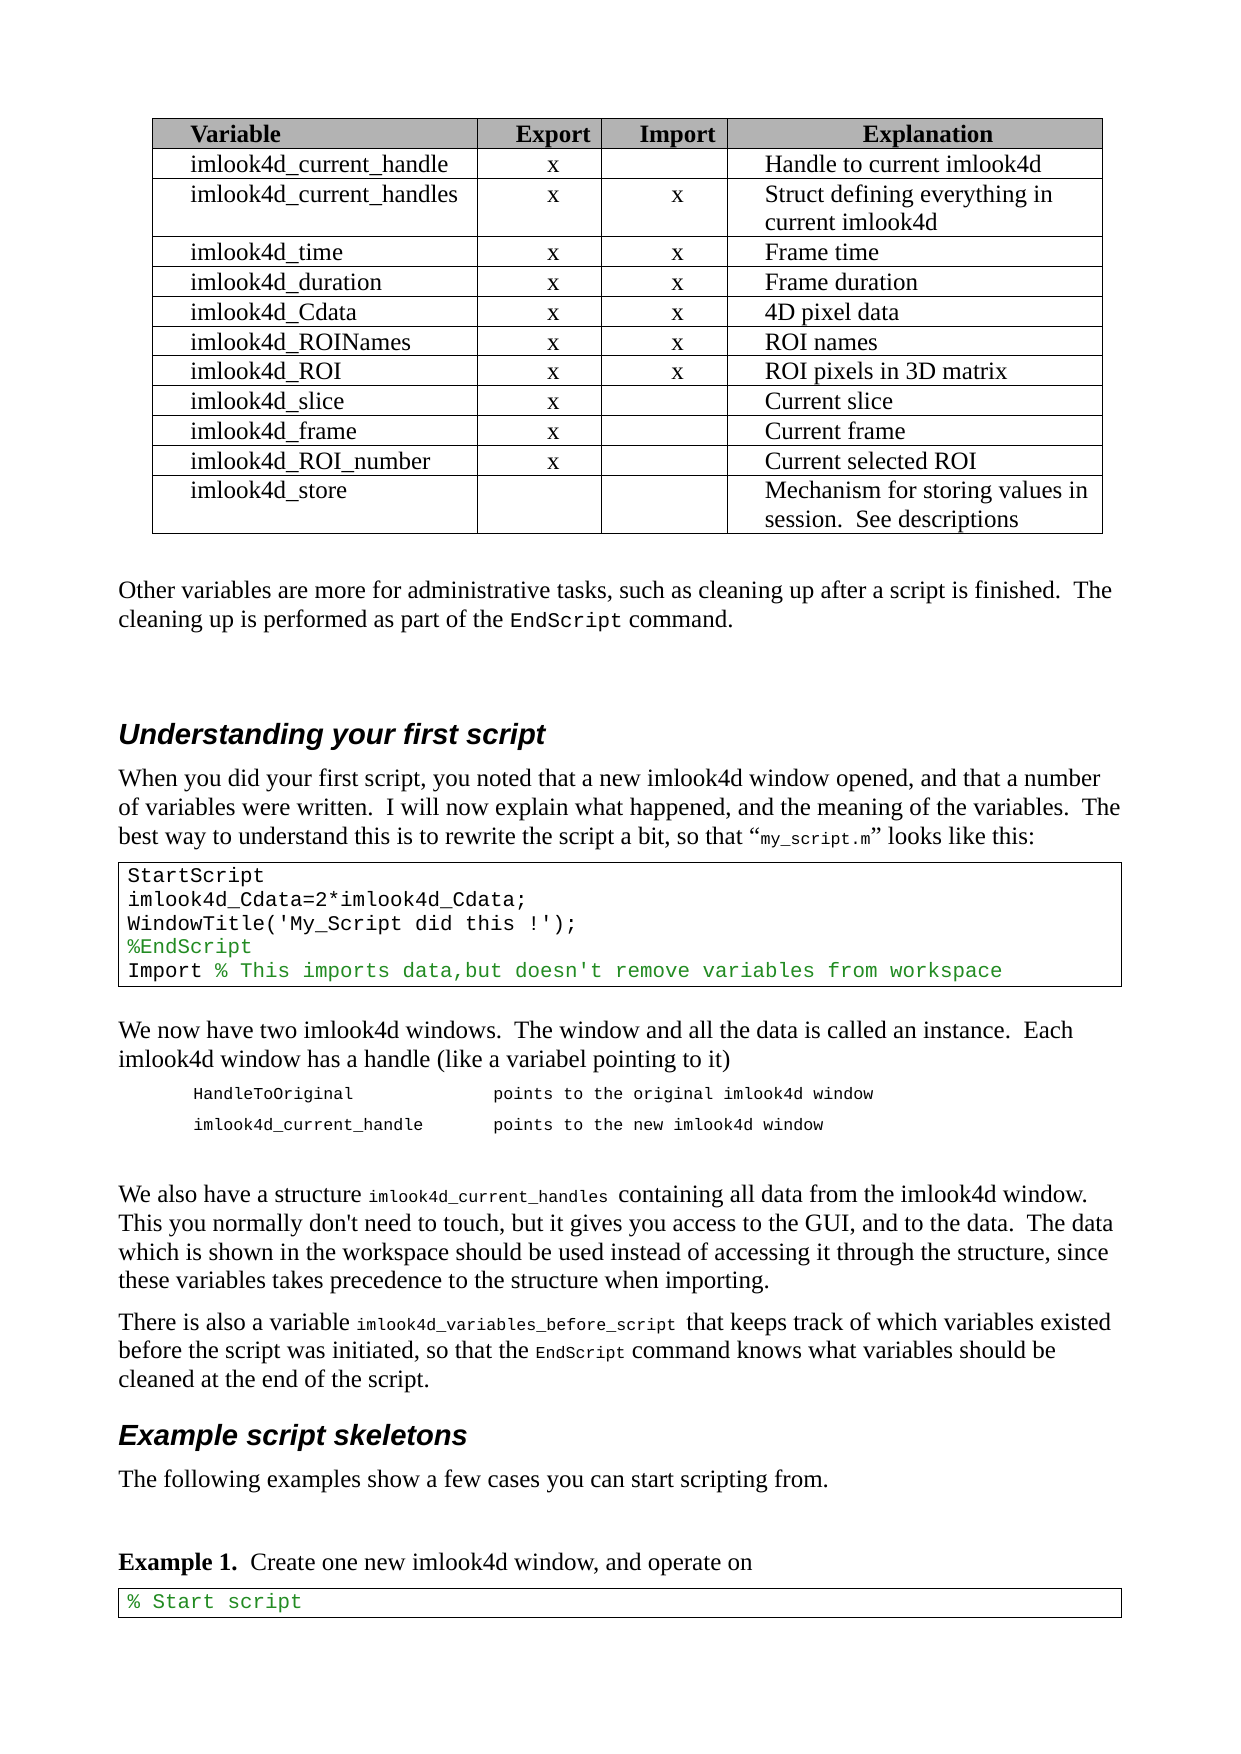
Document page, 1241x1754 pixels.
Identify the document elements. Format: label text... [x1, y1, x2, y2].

table_cell [602, 386, 727, 415]
text HandleToOriginal points to the original imlook4d window [193, 1085, 1122, 1104]
table_cell imlook4d_current_handle [153, 149, 477, 178]
table_cell [478, 476, 601, 533]
table_cell x [602, 267, 727, 296]
table_cell x [478, 149, 601, 178]
table_cell x [602, 327, 727, 355]
table_cell x [478, 356, 601, 385]
table_header Export [478, 119, 601, 148]
table_cell ROI pixels in 3D matrix [728, 356, 1102, 385]
table_cell imlook4d_duration [153, 267, 477, 296]
table_cell x [478, 237, 601, 266]
table_cell x [478, 446, 601, 474]
table_cell imlook4d_current_handles [153, 179, 477, 236]
table_cell imlook4d_frame [153, 416, 477, 445]
subtitle Understanding your first script [118, 717, 1122, 751]
table_cell Current slice [728, 386, 1102, 415]
table_cell Struct defining everything in current imlook4d [728, 179, 1102, 236]
table_cell Frame time [728, 237, 1102, 266]
table_cell imlook4d_ROI_number [153, 446, 477, 474]
text Other variables are more for administrative tasks, such as cleaning up after a script is finished. The cleaning up is performed as part of the EndScript command. [118, 575, 1122, 634]
text WindowTitle('My_Script did this !'); [119, 909, 1121, 933]
text StartScript [119, 863, 1121, 886]
table_cell imlook4d_time [153, 237, 477, 266]
table_cell x [478, 416, 601, 445]
table_header Explanation [728, 119, 1102, 148]
table_cell imlook4d_ROINames [153, 327, 477, 355]
table_cell Frame duration [728, 267, 1102, 296]
table_cell x [602, 356, 727, 385]
table_header Import [602, 119, 727, 148]
table_cell [602, 149, 727, 178]
table_cell x [602, 297, 727, 326]
table_cell x [602, 179, 727, 236]
text We now have two imlook4d windows. The window and all the data is called an instance. Each imlook4d window has a handle (like a variabel pointing to it) [118, 1015, 1122, 1073]
table_cell imlook4d_store [153, 476, 477, 533]
table_cell Handle to current imlook4d [728, 149, 1102, 178]
subtitle Example script skeletons [118, 1418, 1122, 1452]
text %EndScript [119, 933, 1121, 957]
table_cell imlook4d_ROI [153, 356, 477, 385]
table_cell Mechanism for storing values in session. See descriptions [728, 476, 1102, 533]
text imlook4d_Cdata=2*imlook4d_Cdata; [119, 886, 1121, 909]
text There is also a variable imlook4d_variables_before_script that keeps track of which variables existed before the script was initiated, so that the EndScript command knows what variables should be cleaned at the end of the script. [118, 1307, 1122, 1393]
table_cell Current selected ROI [728, 446, 1102, 474]
table_cell x [478, 386, 601, 415]
table_cell [602, 416, 727, 445]
table_cell imlook4d_Cdata [153, 297, 477, 326]
table_cell x [478, 179, 601, 236]
table_cell x [478, 267, 601, 296]
text Import % This imports data,but doesn't remove variables from workspace [119, 957, 1121, 986]
table_cell x [478, 297, 601, 326]
table_cell [602, 476, 727, 533]
table_cell x [478, 327, 601, 355]
table_cell x [602, 237, 727, 266]
table_cell Current frame [728, 416, 1102, 445]
table_header Variable [153, 119, 477, 148]
text % Start script [119, 1589, 1121, 1617]
text Example 1. Create one new imlook4d window, and operate on [118, 1547, 1122, 1575]
table_cell imlook4d_slice [153, 386, 477, 415]
text imlook4d_current_handle points to the new imlook4d window [193, 1117, 1122, 1136]
text When you did your first script, you noted that a new imlook4d window opened, and that a number of variables were written. I will now explain what happened, and the meaning of the variables. The best way to understand this is to rewrite the script a bit, so that “my_script.m” looks like this: [118, 763, 1122, 849]
table_cell 4D pixel data [728, 297, 1102, 326]
text We also have a structure imlook4d_current_handles containing all data from the imlook4d window. This you normally don't need to touch, but it gives you access to the GUI, and to the data. The data which is shown in the workspace should be used instead of accessing it through the structure, since these variables takes precedence to the structure when importing. [118, 1179, 1122, 1294]
table_cell [602, 446, 727, 474]
table_cell ROI names [728, 327, 1102, 355]
text The following examples show a few cases you can start scripting from. [118, 1464, 1122, 1493]
